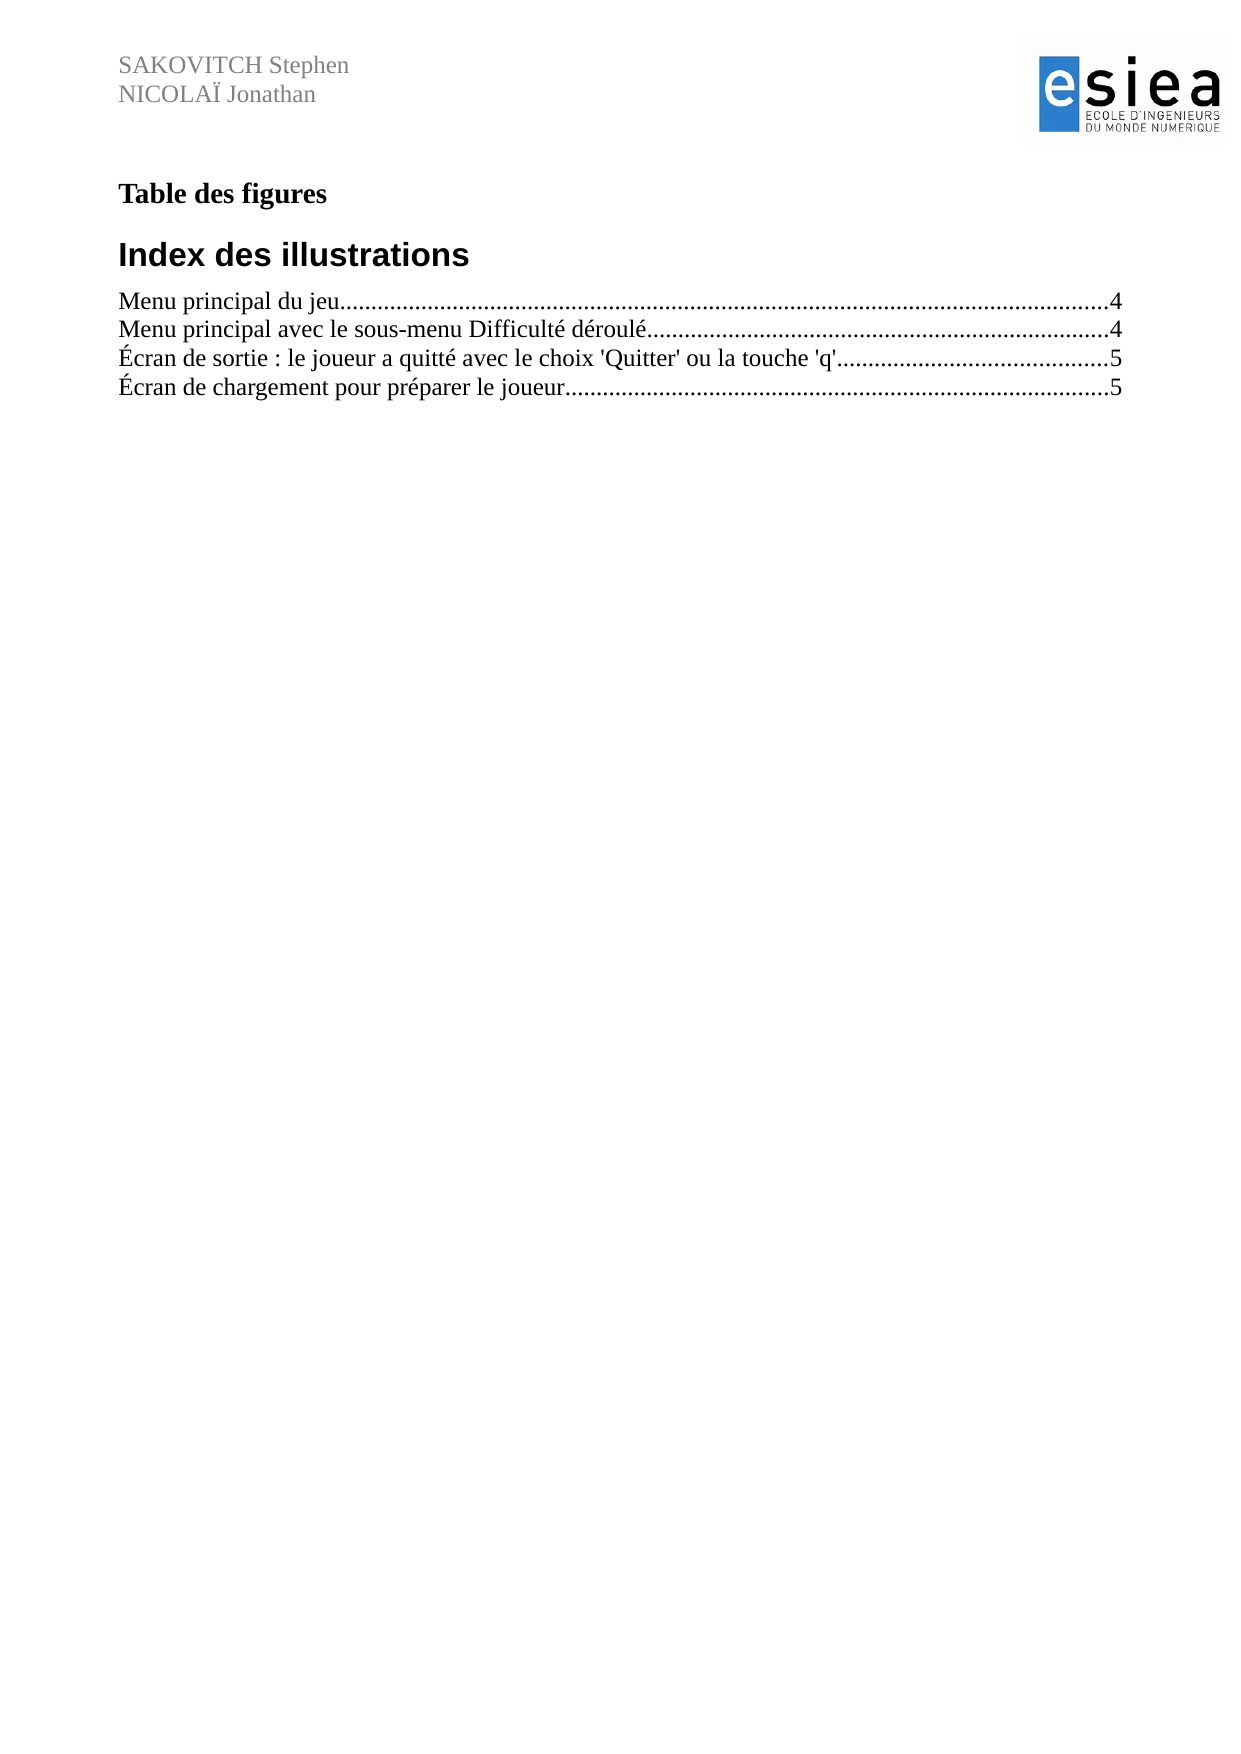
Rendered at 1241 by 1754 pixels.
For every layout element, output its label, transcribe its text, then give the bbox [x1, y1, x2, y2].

text Écran de sortie : le joueur a quitté avec le choix 'Quitter' ou la touche 'q' 5 [118, 343, 1122, 372]
text Table des figures [118, 176, 1122, 210]
picture [1020, 37, 1231, 145]
subtitle Index des illustrations [118, 235, 1122, 273]
text Menu principal avec le sous-menu Difficulté déroulé 4 [118, 314, 1122, 343]
text Menu principal du jeu 4 [118, 286, 1122, 314]
text Écran de chargement pour préparer le joueur 5 [118, 372, 1122, 401]
